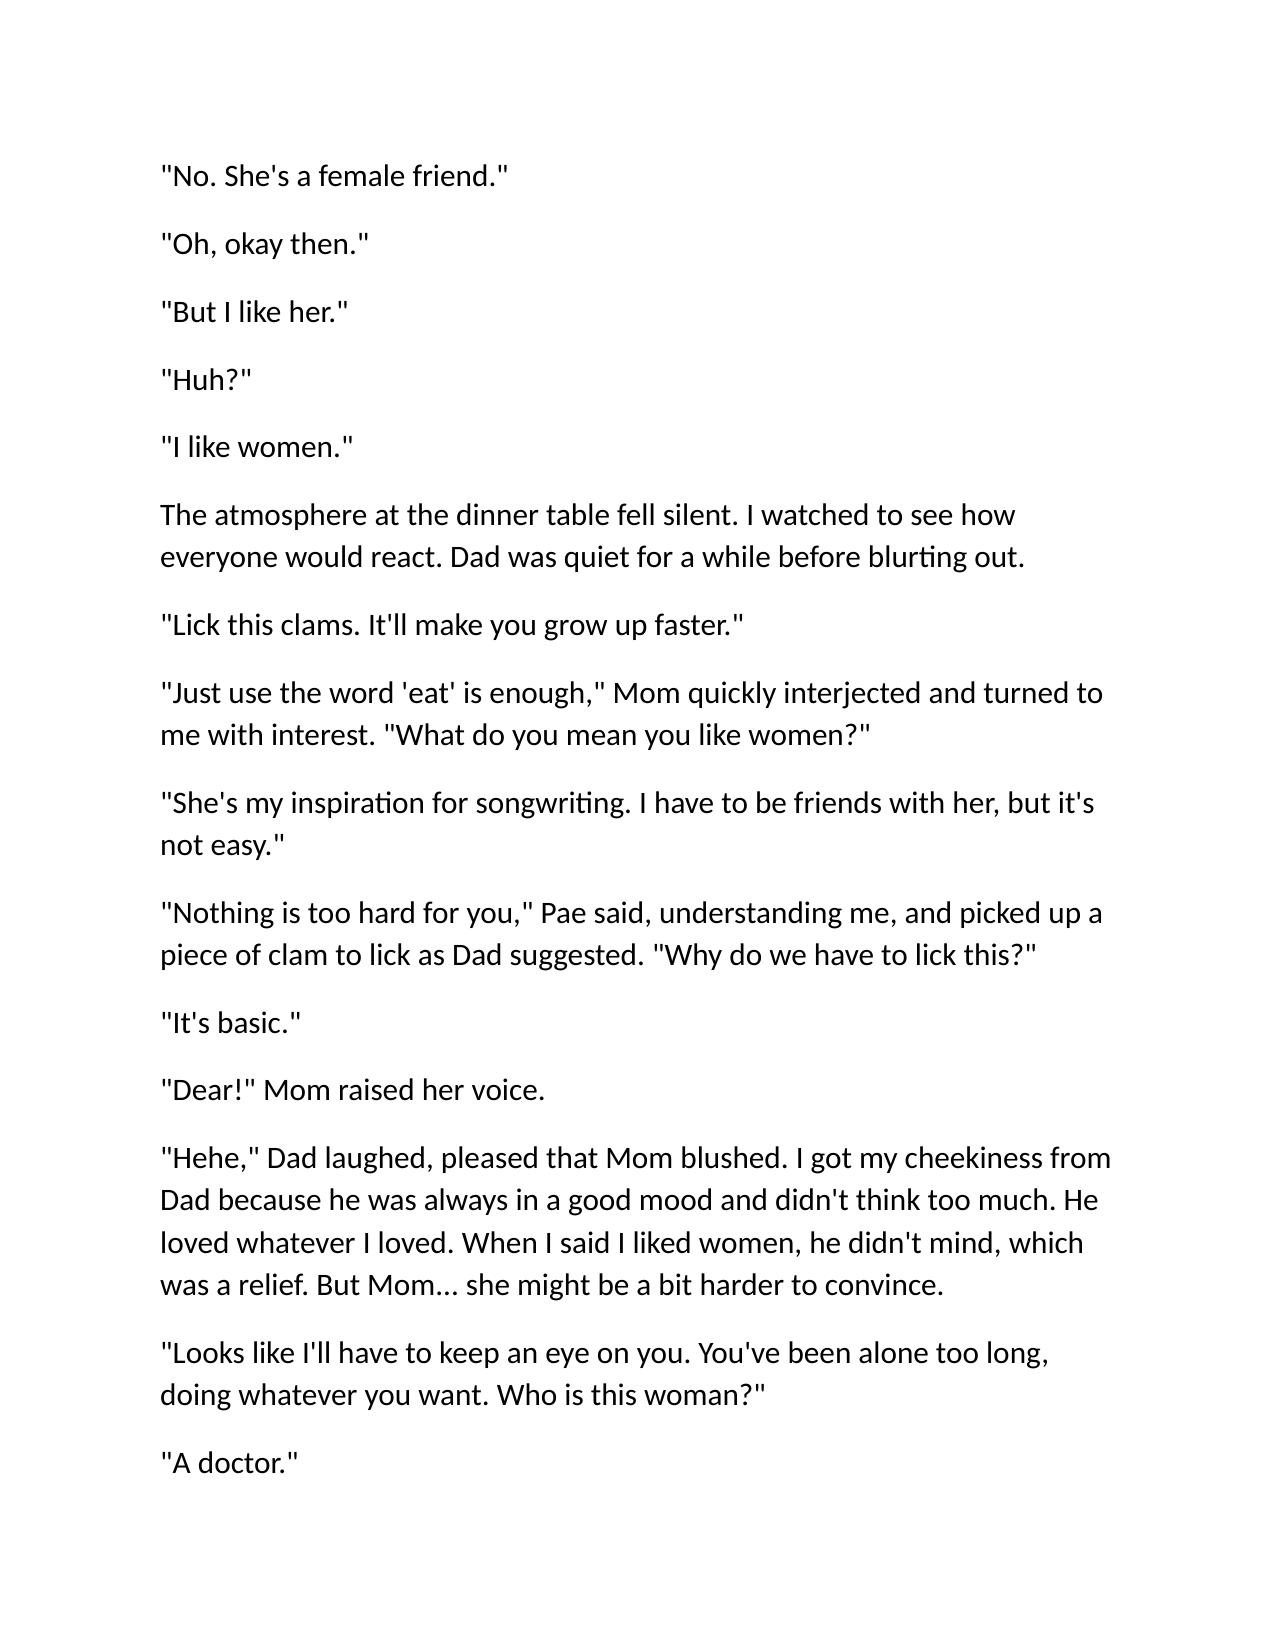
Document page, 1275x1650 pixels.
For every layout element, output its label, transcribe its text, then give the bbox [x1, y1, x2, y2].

text "Huh?" [160, 359, 1113, 398]
text "Hehe," Dad laughed, pleased that Mom blushed. I got my cheekiness from Dad because he was always in a good mood and didn't think too much. He loved whatever I loved. When I said I liked women, he didn't mind, which was a relief. But Mom... she might be a bit harder to convince. [160, 1138, 1113, 1303]
text The atmosphere at the dinner table fell silent. I watched to see how everyone would react. Dad was quiet for a while before blurting out. [160, 495, 1113, 575]
text "She's my inspiration for songwriting. I have to be friends with her, but it's not easy." [160, 783, 1113, 863]
text "Nothing is too hard for you," Pae said, understanding me, and picked up a piece of clam to lick as Dad suggested. "Why do we have to lick this?" [160, 893, 1113, 973]
text "Just use the word 'eat' is enough," Mom quickly interjected and turned to me with interest. "What do you mean you like women?" [160, 673, 1113, 753]
text "A doctor." [160, 1443, 1113, 1481]
text "I like women." [160, 427, 1113, 465]
text "It's basic." [160, 1003, 1113, 1041]
text "No. She's a female friend." [160, 156, 1113, 194]
text "Dear!" Mom raised her voice. [160, 1070, 1113, 1108]
text "Looks like I'll have to keep an eye on you. You've been alone too long, doing whatever you want. Who is this woman?" [160, 1333, 1113, 1413]
text "But I like her." [160, 292, 1113, 330]
text "Lick this clams. It'll make you grow up faster." [160, 605, 1113, 643]
text "Oh, okay then." [160, 224, 1113, 262]
